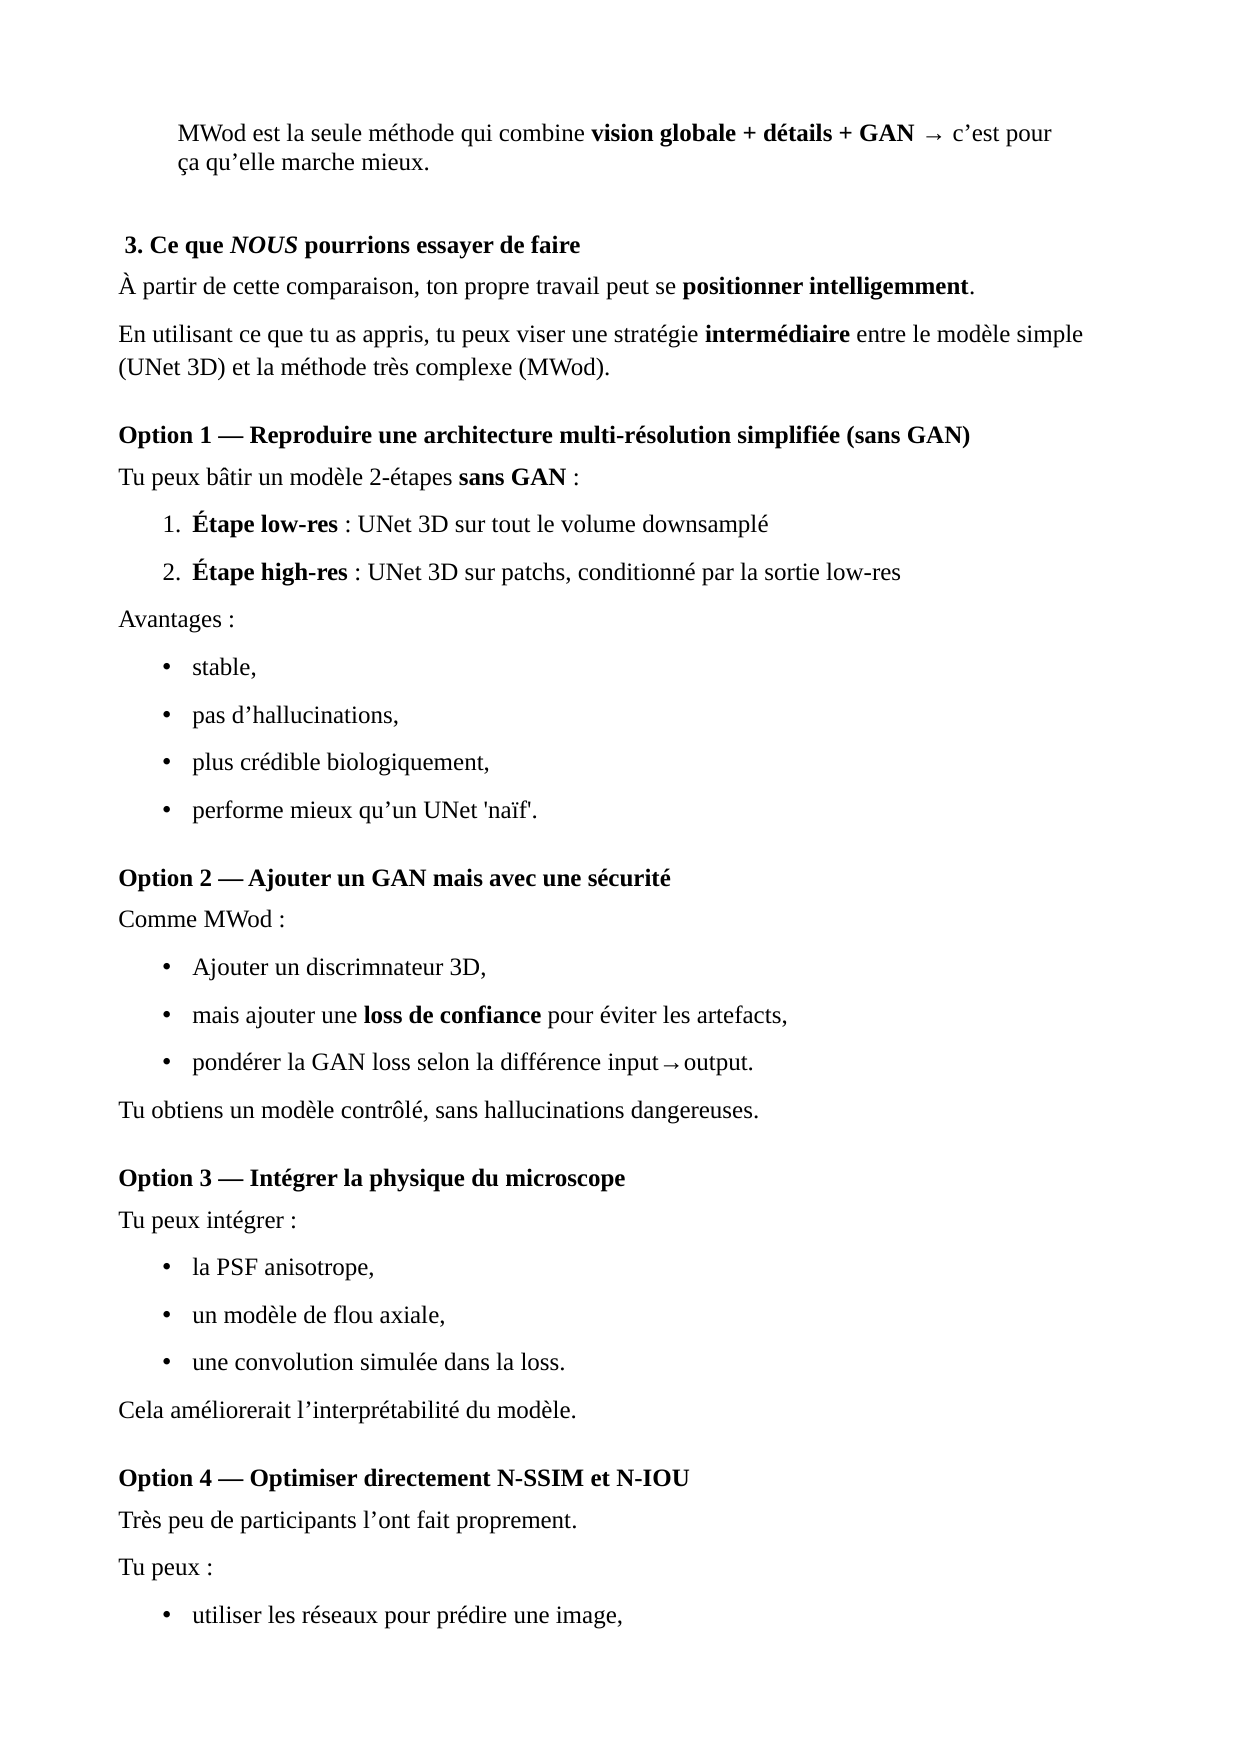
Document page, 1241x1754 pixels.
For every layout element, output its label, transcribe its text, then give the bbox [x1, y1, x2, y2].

text Tu peux intégrer : [118, 1205, 1122, 1233]
list un modèle de flou axiale, [162, 1300, 1122, 1329]
list pondérer la GAN loss selon la différence input→output. [162, 1047, 1122, 1076]
subtitle Option 3 — Intégrer la physique du microscope [118, 1163, 1122, 1192]
list stable, [162, 652, 1122, 681]
list utiliser les réseaux pour prédire une image, [162, 1600, 1122, 1629]
list Étape low-res : UNet 3D sur tout le volume downsamplé [162, 509, 1122, 538]
list Étape high-res : UNet 3D sur patchs, conditionné par la sortie low-res [162, 557, 1122, 586]
text À partir de cette comparaison, ton propre travail peut se positionner intelligemment. [118, 271, 1122, 300]
list pas d’hallucinations, [162, 700, 1122, 728]
subtitle 3. Ce que NOUS pourrions essayer de faire [118, 230, 1122, 259]
list la PSF anisotrope, [162, 1252, 1122, 1281]
list Ajouter un discrimnateur 3D, [162, 952, 1122, 981]
text En utilisant ce que tu as appris, tu peux viser une stratégie intermédiaire entre le modèle simple (UNet 3D) et la méthode très complexe (MWod). [118, 319, 1122, 381]
list plus crédible biologiquement, [162, 747, 1122, 776]
text Cela améliorerait l’interprétabilité du modèle. [118, 1395, 1122, 1424]
subtitle Option 1 — Reproduire une architecture multi-résolution simplifiée (sans GAN) [118, 420, 1122, 449]
list performe mieux qu’un UNet 'naïf'. [162, 795, 1122, 824]
text Tu obtiens un modèle contrôlé, sans hallucinations dangereuses. [118, 1095, 1122, 1124]
text Avantages : [118, 604, 1122, 633]
list mais ajouter une loss de confiance pour éviter les artefacts, [162, 1000, 1122, 1028]
subtitle Option 4 — Optimiser directement N-SSIM et N-IOU [118, 1463, 1122, 1492]
text Comme MWod : [118, 904, 1122, 933]
text Tu peux bâtir un modèle 2-étapes sans GAN : [118, 462, 1122, 490]
text Très peu de participants l’ont fait proprement. [118, 1505, 1122, 1533]
text MWod est la seule méthode qui combine vision globale + détails + GAN → c’est pour ça qu’elle marche mieux. [177, 118, 1063, 176]
text Tu peux : [118, 1552, 1122, 1581]
list une convolution simulée dans la loss. [162, 1347, 1122, 1376]
subtitle Option 2 — Ajouter un GAN mais avec une sécurité [118, 863, 1122, 892]
